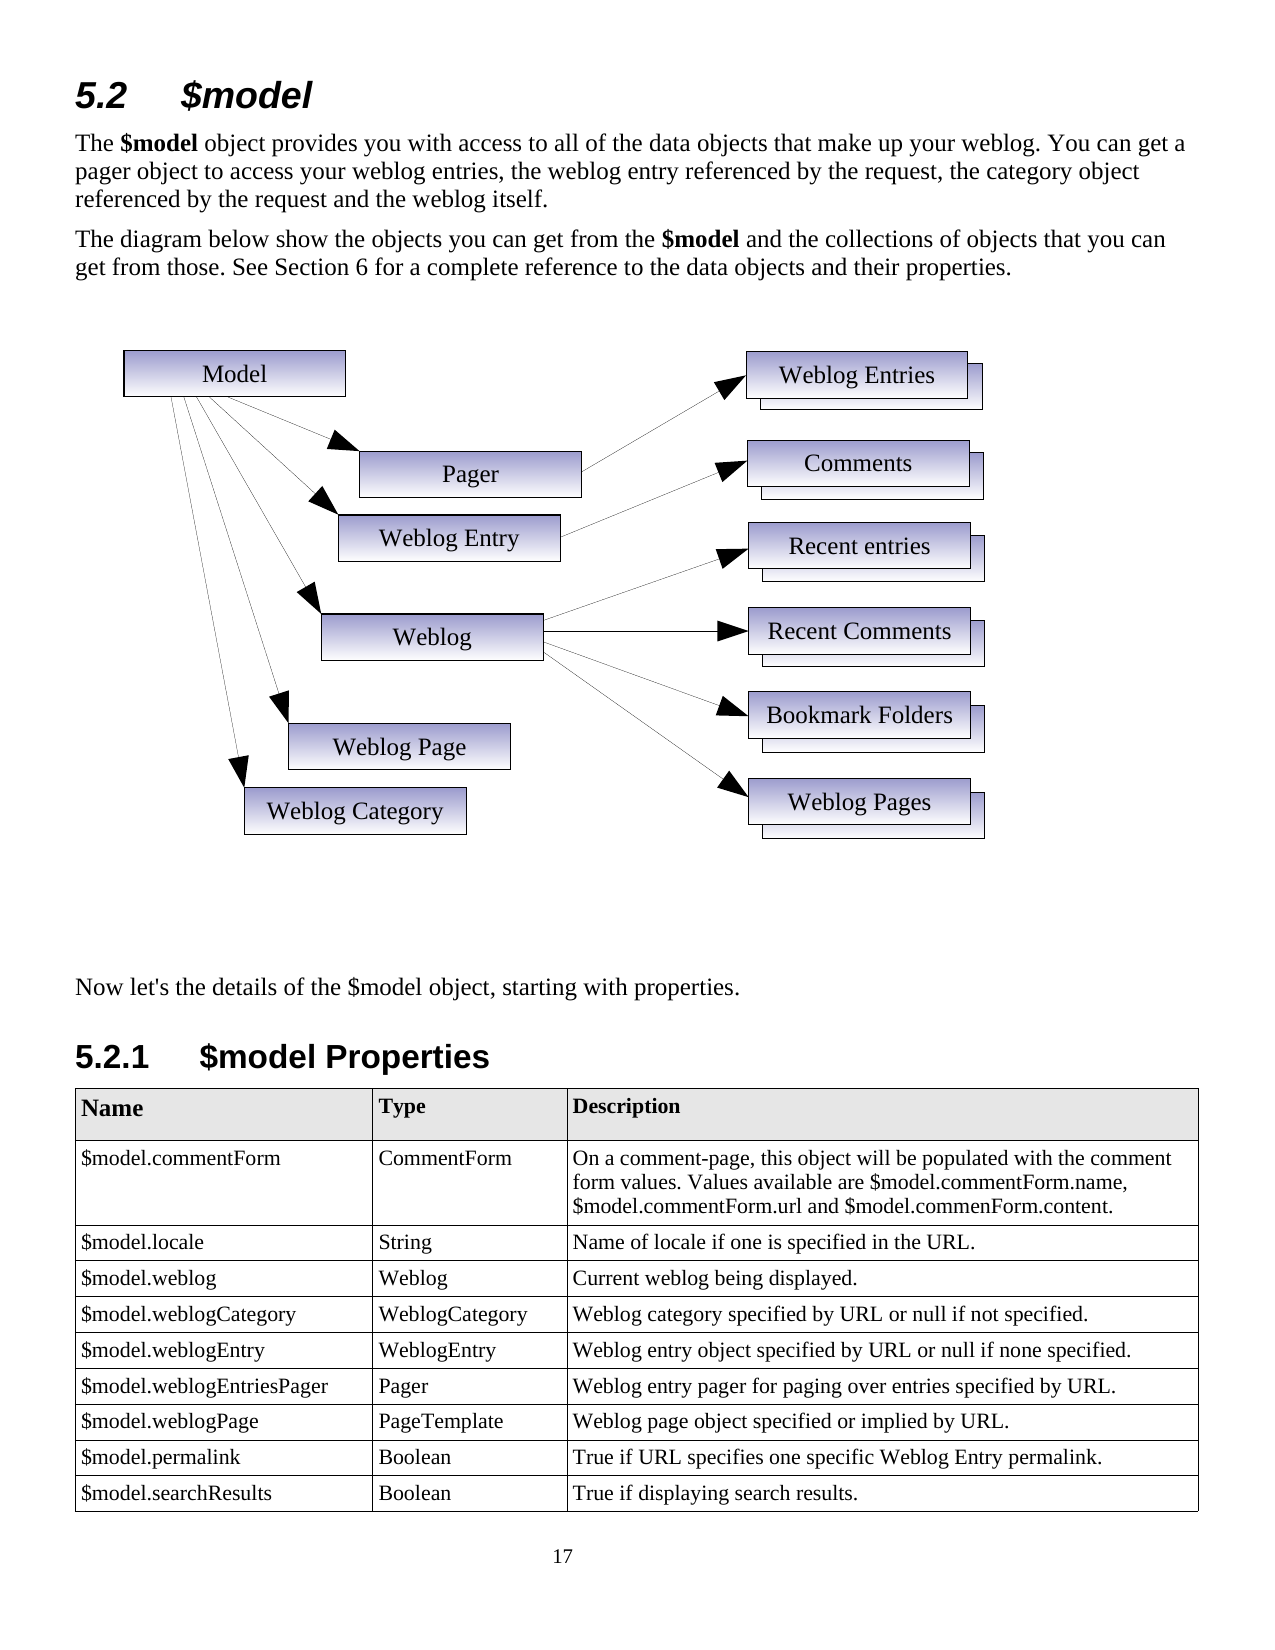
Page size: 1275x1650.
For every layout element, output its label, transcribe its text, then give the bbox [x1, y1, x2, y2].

table_cell Name of locale if one is specified in the URL. [568, 1226, 1198, 1260]
text The diagram below show the objects you can get from the $model and the collections of objects that you can get from those. See Section 6 for a complete reference to the data objects and their properties. [75, 225, 1200, 280]
table_cell True if displaying search results. [568, 1476, 1198, 1511]
table_cell $model.weblog [76, 1261, 372, 1296]
table_cell Weblog [373, 1261, 567, 1296]
table_cell Current weblog being displayed. [568, 1261, 1198, 1296]
table_cell WeblogCategory [373, 1297, 567, 1332]
table_cell String [373, 1226, 567, 1260]
table_cell $model.commentForm [76, 1141, 372, 1224]
table_cell $model.weblogCategory [76, 1297, 372, 1332]
table_cell PageTemplate [373, 1405, 567, 1439]
table_cell On a comment-page, this object will be populated with the comment form values. Values available are $model.commentForm.name, $model.commentForm.url and $model.commenForm.content. [568, 1141, 1198, 1224]
table_cell Weblog entry object specified by URL or null if none specified. [568, 1333, 1198, 1368]
table_cell Weblog category specified by URL or null if not specified. [568, 1297, 1198, 1332]
subtitle $model Properties [75, 1038, 1200, 1076]
table_cell $model.locale [76, 1226, 372, 1260]
table_header Type [373, 1089, 567, 1140]
table_cell Pager [373, 1369, 567, 1404]
table_cell $model.searchResults [76, 1476, 372, 1511]
table_cell Boolean [373, 1441, 567, 1475]
table_cell Weblog page object specified or implied by URL. [568, 1405, 1198, 1439]
table_header Name [76, 1089, 372, 1140]
table_cell Weblog entry pager for paging over entries specified by URL. [568, 1369, 1198, 1404]
subtitle $model [75, 75, 1200, 117]
text Now let's the details of the $model object, starting with properties. [75, 973, 1200, 1001]
table_cell True if URL specifies one specific Weblog Entry permalink. [568, 1441, 1198, 1475]
table_cell $model.weblogEntry [76, 1333, 372, 1368]
table_cell CommentForm [373, 1141, 567, 1224]
text The $model object provides you with access to all of the data objects that make up your weblog. You can get a pager object to access your weblog entries, the weblog entry referenced by the request, the category object referenced by the request and the weblog itself. [75, 129, 1200, 212]
table_cell $model.permalink [76, 1441, 372, 1475]
table_cell Boolean [373, 1476, 567, 1511]
table_cell $model.weblogPage [76, 1405, 372, 1439]
table_header Description [568, 1089, 1198, 1140]
table_cell WeblogEntry [373, 1333, 567, 1368]
table_cell $model.weblogEntriesPager [76, 1369, 372, 1404]
